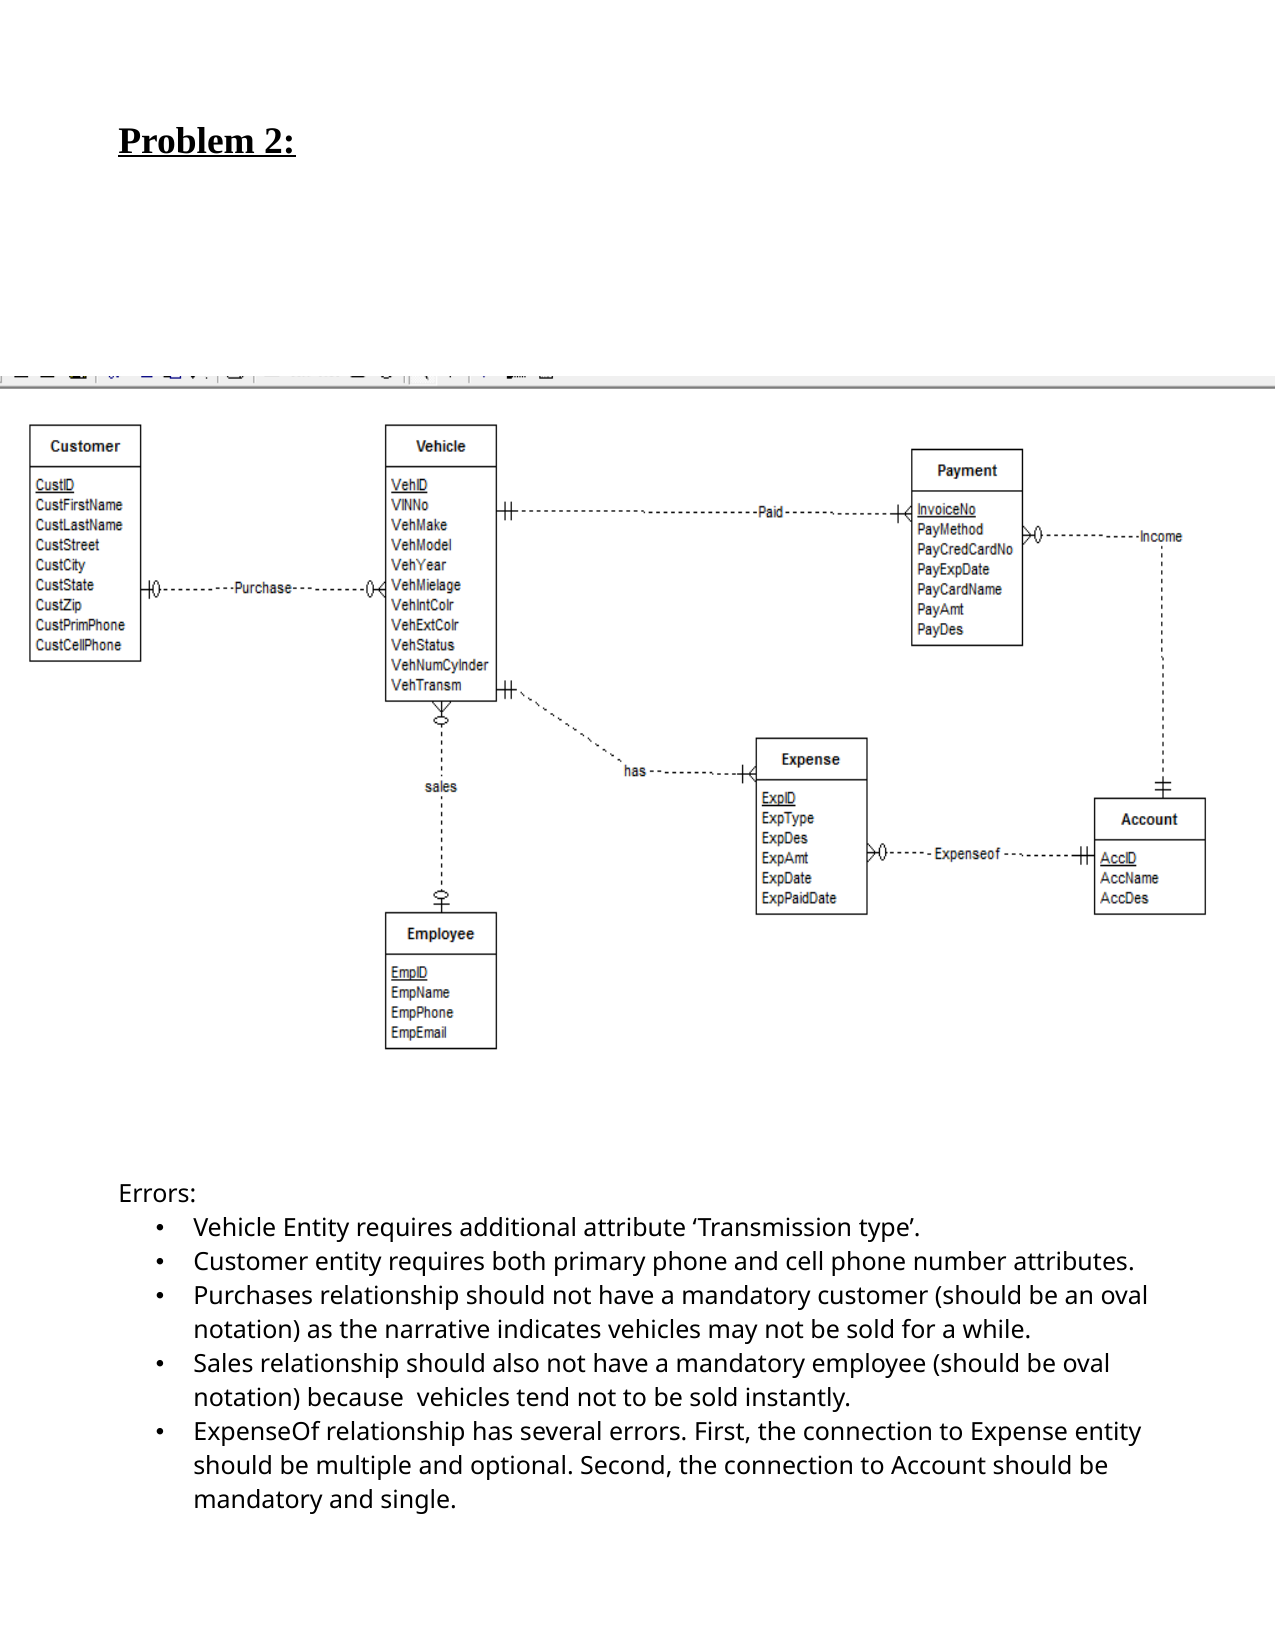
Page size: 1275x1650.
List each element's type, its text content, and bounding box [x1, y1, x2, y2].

picture [0, 376, 1275, 1090]
list Vehicle Entity requires additional attribute ‘Transmission type’. [156, 1209, 1157, 1244]
list Sales relationship should also not have a mandatory employee (should be oval notation) because vehicles tend not to be sold instantly. [156, 1346, 1157, 1414]
list Purchases relationship should not have a mandatory customer (should be an oval notation) as the narrative indicates vehicles may not be sold for a while. [156, 1278, 1157, 1346]
list ExpenseOf relationship has several errors. First, the connection to Expense entity should be multiple and optional. Second, the connection to Account should be mandatory and single. [156, 1414, 1157, 1516]
text Errors: [118, 1176, 1157, 1209]
text Problem 2: [118, 118, 1157, 161]
list Customer entity requires both primary phone and cell phone number attributes. [156, 1244, 1157, 1278]
